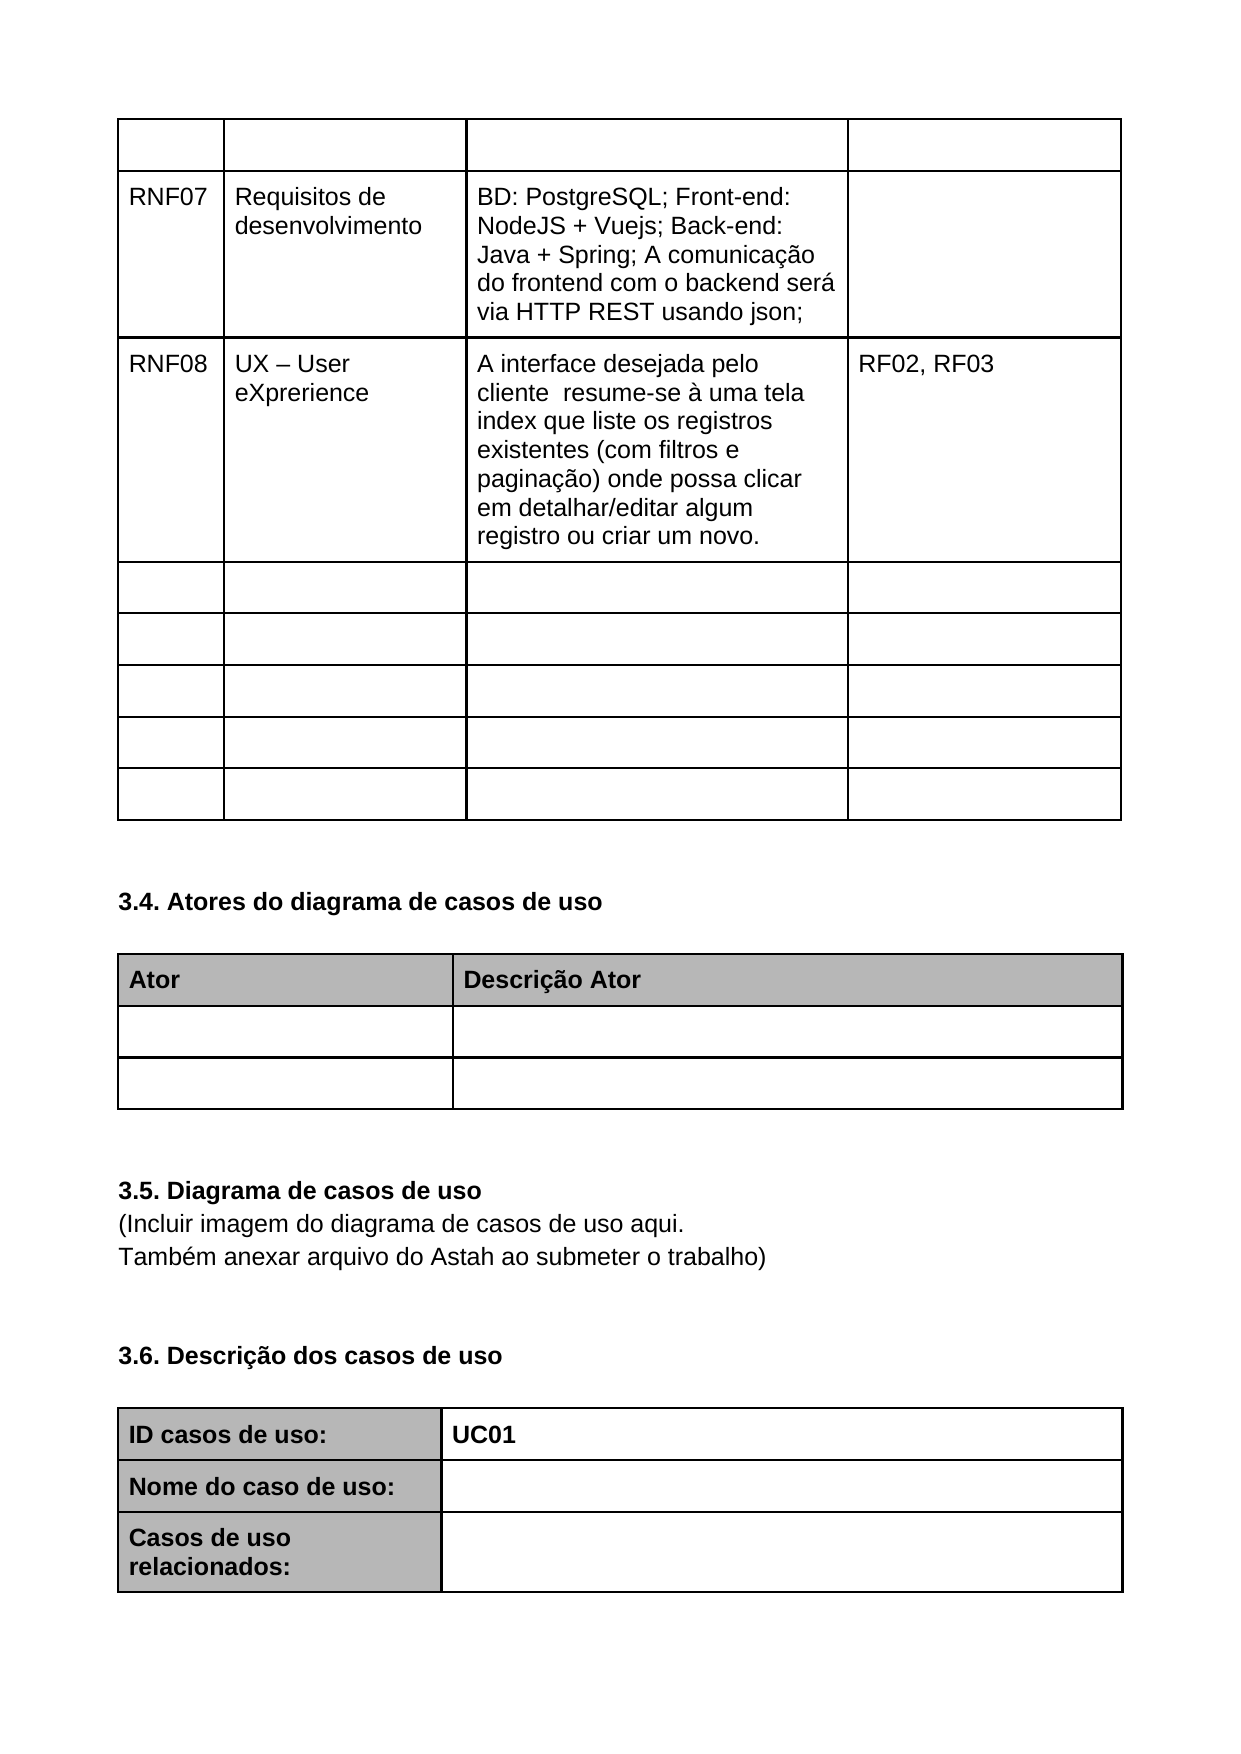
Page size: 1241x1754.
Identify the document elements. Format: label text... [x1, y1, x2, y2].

text 3.5. Diagrama de casos de uso [118, 1176, 1122, 1205]
table_cell [119, 614, 223, 664]
table_cell [849, 172, 1120, 336]
table_cell [225, 718, 465, 767]
table_cell [849, 563, 1120, 612]
table_header ID casos de uso: [119, 1409, 440, 1459]
text (Incluir imagem do diagrama de casos de uso aqui. [118, 1209, 1122, 1238]
table_cell Requisitos de desenvolvimento [225, 172, 465, 336]
table_cell [468, 769, 847, 819]
table_cell BD: PostgreSQL; Front-end: NodeJS + Vuejs; Back-end: Java + Spring; A comunicação do frontend com o backend será via HTTP REST usando json; [468, 172, 847, 336]
table_cell RNF08 [119, 339, 223, 561]
table_cell [468, 718, 847, 767]
text 3.6. Descrição dos casos de uso [118, 1341, 1122, 1370]
table_cell [468, 563, 847, 612]
table_cell [849, 614, 1120, 664]
table_cell [849, 769, 1120, 819]
table_cell [119, 666, 223, 716]
table_cell [468, 666, 847, 716]
table_cell [849, 666, 1120, 716]
table_cell [225, 614, 465, 664]
text Também anexar arquivo do Astah ao submeter o trabalho) [118, 1242, 1122, 1271]
table_cell [119, 1007, 452, 1056]
table_cell [119, 120, 223, 170]
table_header Ator [119, 955, 452, 1005]
table_cell [119, 718, 223, 767]
table_cell Casos de uso relacionados: [119, 1513, 440, 1591]
table_cell [225, 769, 465, 819]
table_header UC01 [443, 1409, 1121, 1459]
table_cell RNF07 [119, 172, 223, 336]
table_cell [849, 718, 1120, 767]
table_cell RF02, RF03 [849, 339, 1120, 561]
table_cell [849, 120, 1120, 170]
table_cell [468, 120, 847, 170]
table_cell A interface desejada pelo cliente resume-se à uma tela index que liste os registros existentes (com filtros e paginação) onde possa clicar em detalhar/editar algum registro ou criar um novo. [468, 339, 847, 561]
table_cell [225, 563, 465, 612]
table_cell [225, 120, 465, 170]
text 3.4. Atores do diagrama de casos de uso [118, 887, 1122, 916]
table_cell [454, 1007, 1121, 1056]
table_cell [119, 563, 223, 612]
table_cell [443, 1461, 1121, 1511]
table_header Descrição Ator [454, 955, 1121, 1005]
table_cell [454, 1059, 1121, 1108]
table_cell Nome do caso de uso: [119, 1461, 440, 1511]
table_cell [119, 1059, 452, 1108]
table_cell UX – User eXprerience [225, 339, 465, 561]
table_cell [119, 769, 223, 819]
table_cell [468, 614, 847, 664]
table_cell [225, 666, 465, 716]
table_cell [443, 1513, 1121, 1591]
